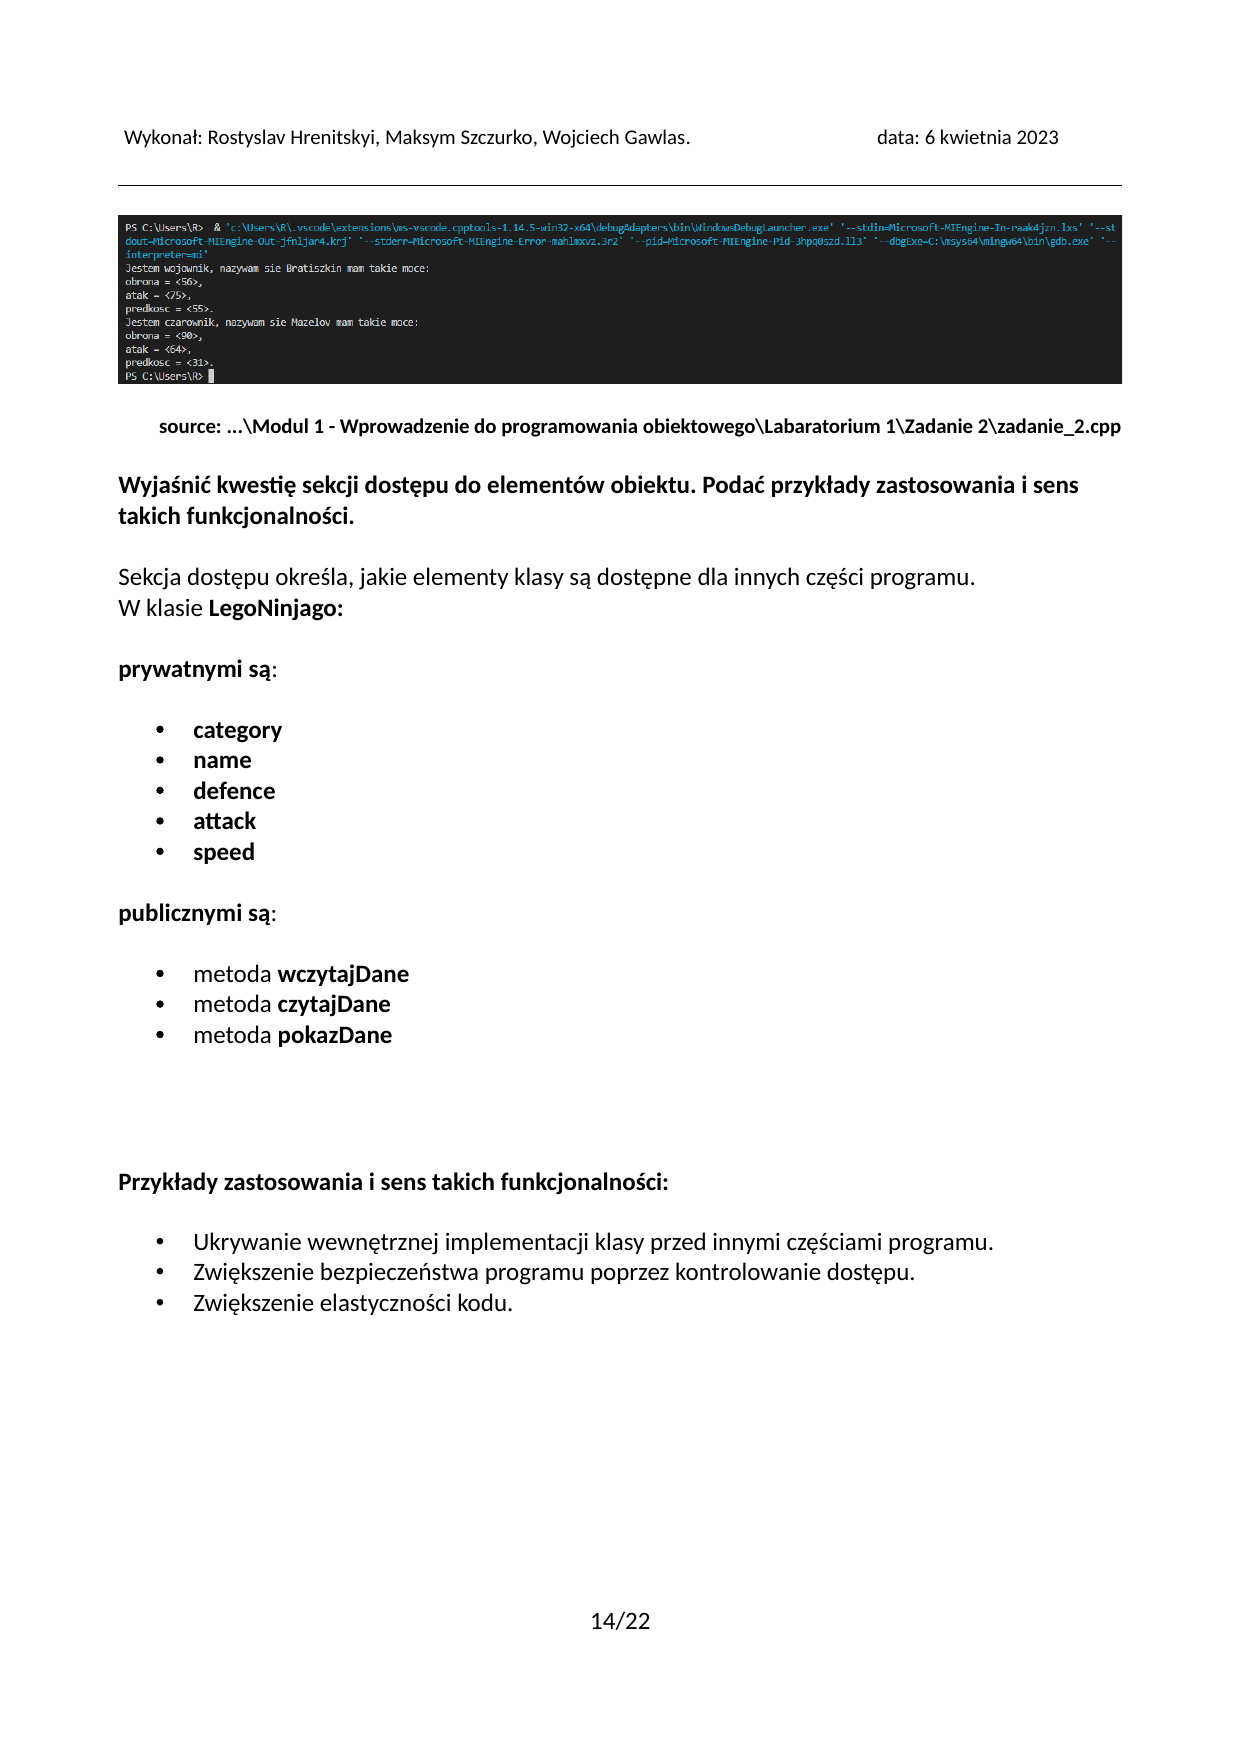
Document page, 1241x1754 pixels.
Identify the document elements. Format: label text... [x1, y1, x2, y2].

text publicznymi są: [118, 897, 1122, 927]
text prywatnymi są: [118, 653, 1122, 683]
list attack [156, 805, 1122, 836]
list speed [156, 836, 1122, 866]
list metoda pokazDane [156, 1019, 1122, 1049]
text source: ...\Modul 1 - Wprowadzenie do programowania obiektowego\Labaratorium 1\Zadanie 2\zadanie_2.cpp [118, 414, 1122, 439]
list Zwiększenie elastyczności kodu. [156, 1287, 1122, 1317]
list metoda wczytajDane [156, 958, 1122, 988]
list Ukrywanie wewnętrznej implementacji klasy przed innymi częściami programu. [156, 1226, 1122, 1256]
picture [118, 215, 1123, 384]
list Zwiększenie bezpieczeństwa programu poprzez kontrolowanie dostępu. [156, 1256, 1122, 1287]
text Przykłady zastosowania i sens takich funkcjonalności: [118, 1166, 1122, 1197]
text Wyjaśnić kwestię sekcji dostępu do elementów obiektu. Podać przykłady zastosowania i sens takich funkcjonalności. [118, 470, 1122, 531]
list metoda czytajDane [156, 988, 1122, 1019]
list category [156, 714, 1122, 744]
list defence [156, 775, 1122, 805]
text Sekcja dostępu określa, jakie elementy klasy są dostępne dla innych części programu. [118, 561, 1122, 592]
list name [156, 744, 1122, 775]
text W klasie LegoNinjago: [118, 592, 1122, 622]
